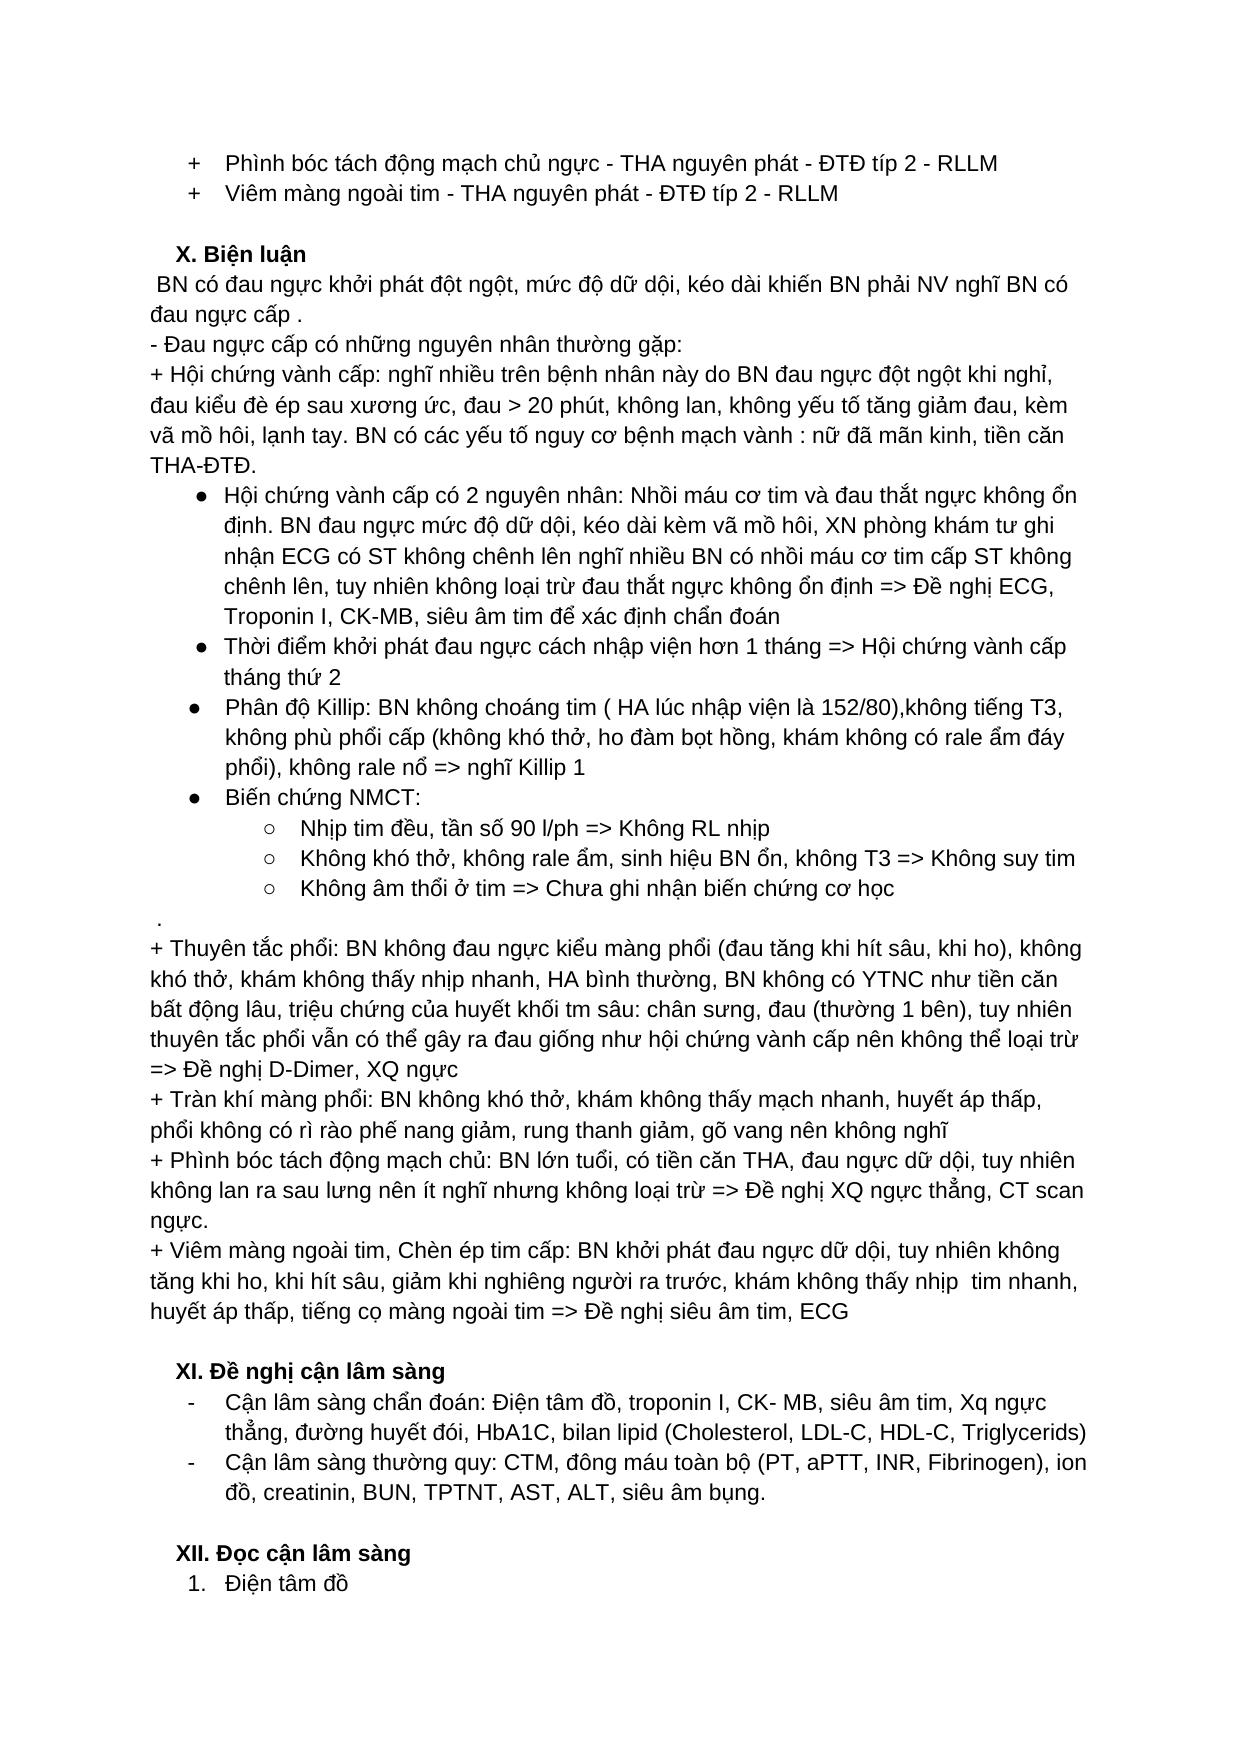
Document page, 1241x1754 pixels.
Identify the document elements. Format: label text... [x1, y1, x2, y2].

text XI. Đề nghị cận lâm sàng [150, 1358, 1090, 1385]
text + Thuyên tắc phổi: BN không đau ngực kiểu màng phổi (đau tăng khi hít sâu, khi ho), không khó thở, khám không thấy nhịp nhanh, HA bình thường, BN không có YTNC như tiền căn bất động lâu, triệu chứng của huyết khối tm sâu: chân sưng, đau (thường 1 bên), tuy nhiên thuyên tắc phổi vẫn có thể gây ra đau giống như hội chứng vành cấp nên không thể loại trừ => Đề nghị D-Dimer, XQ ngực [150, 935, 1090, 1083]
list Cận lâm sàng thường quy: CTM, đông máu toàn bộ (PT, aPTT, INR, Fibrinogen), ion đồ, creatinin, BUN, TPTNT, AST, ALT, siêu âm bụng. [187, 1449, 1090, 1506]
list Hội chứng vành cấp có 2 nguyên nhân: Nhồi máu cơ tim và đau thắt ngực không ổn định. BN đau ngực mức độ dữ dội, kéo dài kèm vã mồ hôi, XN phòng khám tư ghi nhận ECG có ST không chênh lên nghĩ nhiều BN có nhồi máu cơ tim cấp ST không chênh lên, tuy nhiên không loại trừ đau thắt ngực không ổn định => Đề nghị ECG, Troponin I, CK-MB, siêu âm tim để xác định chẩn đoán [194, 482, 1090, 629]
list Viêm màng ngoài tim - THA nguyên phát - ĐTĐ típ 2 - RLLM [187, 180, 1090, 207]
list Điện tâm đồ [187, 1570, 1090, 1596]
text XII. Đọc cận lâm sàng [150, 1539, 1090, 1566]
text + Tràn khí màng phổi: BN không khó thở, khám không thấy mạch nhanh, huyết áp thấp, phổi không có rì rào phế nang giảm, rung thanh giảm, gõ vang nên không nghĩ [150, 1086, 1090, 1143]
list Nhịp tim đều, tần số 90 l/ph => Không RL nhịp [262, 814, 1090, 841]
text - Đau ngực cấp có những nguyên nhân thường gặp: [150, 331, 1090, 358]
list Không khó thở, không rale ẩm, sinh hiệu BN ổn, không T3 => Không suy tim [262, 845, 1090, 871]
list Cận lâm sàng chẩn đoán: Điện tâm đồ, troponin I, CK- MB, siêu âm tim, Xq ngực thẳng, đường huyết đói, HbA1C, bilan lipid (Cholesterol, LDL-C, HDL-C, Triglycerids) [187, 1388, 1090, 1445]
text + Phình bóc tách động mạch chủ: BN lớn tuổi, có tiền căn THA, đau ngực dữ dội, tuy nhiên không lan ra sau lưng nên ít nghĩ nhưng không loại trừ => Đề nghị XQ ngực thẳng, CT scan ngực. [150, 1147, 1090, 1234]
text BN có đau ngực khởi phát đột ngột, mức độ dữ dội, kéo dài khiến BN phải NV nghĩ BN có đau ngực cấp . [150, 271, 1090, 327]
list Không âm thổi ở tim => Chưa ghi nhận biến chứng cơ học [262, 875, 1090, 901]
list Thời điểm khởi phát đau ngực cách nhập viện hơn 1 tháng => Hội chứng vành cấp tháng thứ 2 [194, 633, 1090, 690]
text + Viêm màng ngoài tim, Chèn ép tim cấp: BN khởi phát đau ngực dữ dội, tuy nhiên không tăng khi ho, khi hít sâu, giảm khi nghiêng người ra trước, khám không thấy nhịp tim nhanh, huyết áp thấp, tiếng cọ màng ngoài tim => Đề nghị siêu âm tim, ECG [150, 1237, 1090, 1324]
text X. Biện luận [150, 241, 1090, 267]
list Phình bóc tách động mạch chủ ngực - THA nguyên phát - ĐTĐ típ 2 - RLLM [187, 150, 1090, 176]
text + Hội chứng vành cấp: nghĩ nhiều trên bệnh nhân này do BN đau ngực đột ngột khi nghỉ, đau kiểu đè ép sau xương ức, đau > 20 phút, không lan, không yếu tố tăng giảm đau, kèm vã mồ hôi, lạnh tay. BN có các yếu tố nguy cơ bệnh mạch vành : nữ đã mãn kinh, tiền căn THA-ĐTĐ. [150, 361, 1090, 478]
list Biến chứng NMCT: [187, 784, 1090, 811]
text . [150, 905, 1090, 932]
list Phân độ Killip: BN không choáng tim ( HA lúc nhập viện là 152/80),không tiếng T3, không phù phổi cấp (không khó thở, ho đàm bọt hồng, khám không có rale ẩm đáy phổi), không rale nổ => nghĩ Killip 1 [187, 694, 1090, 781]
